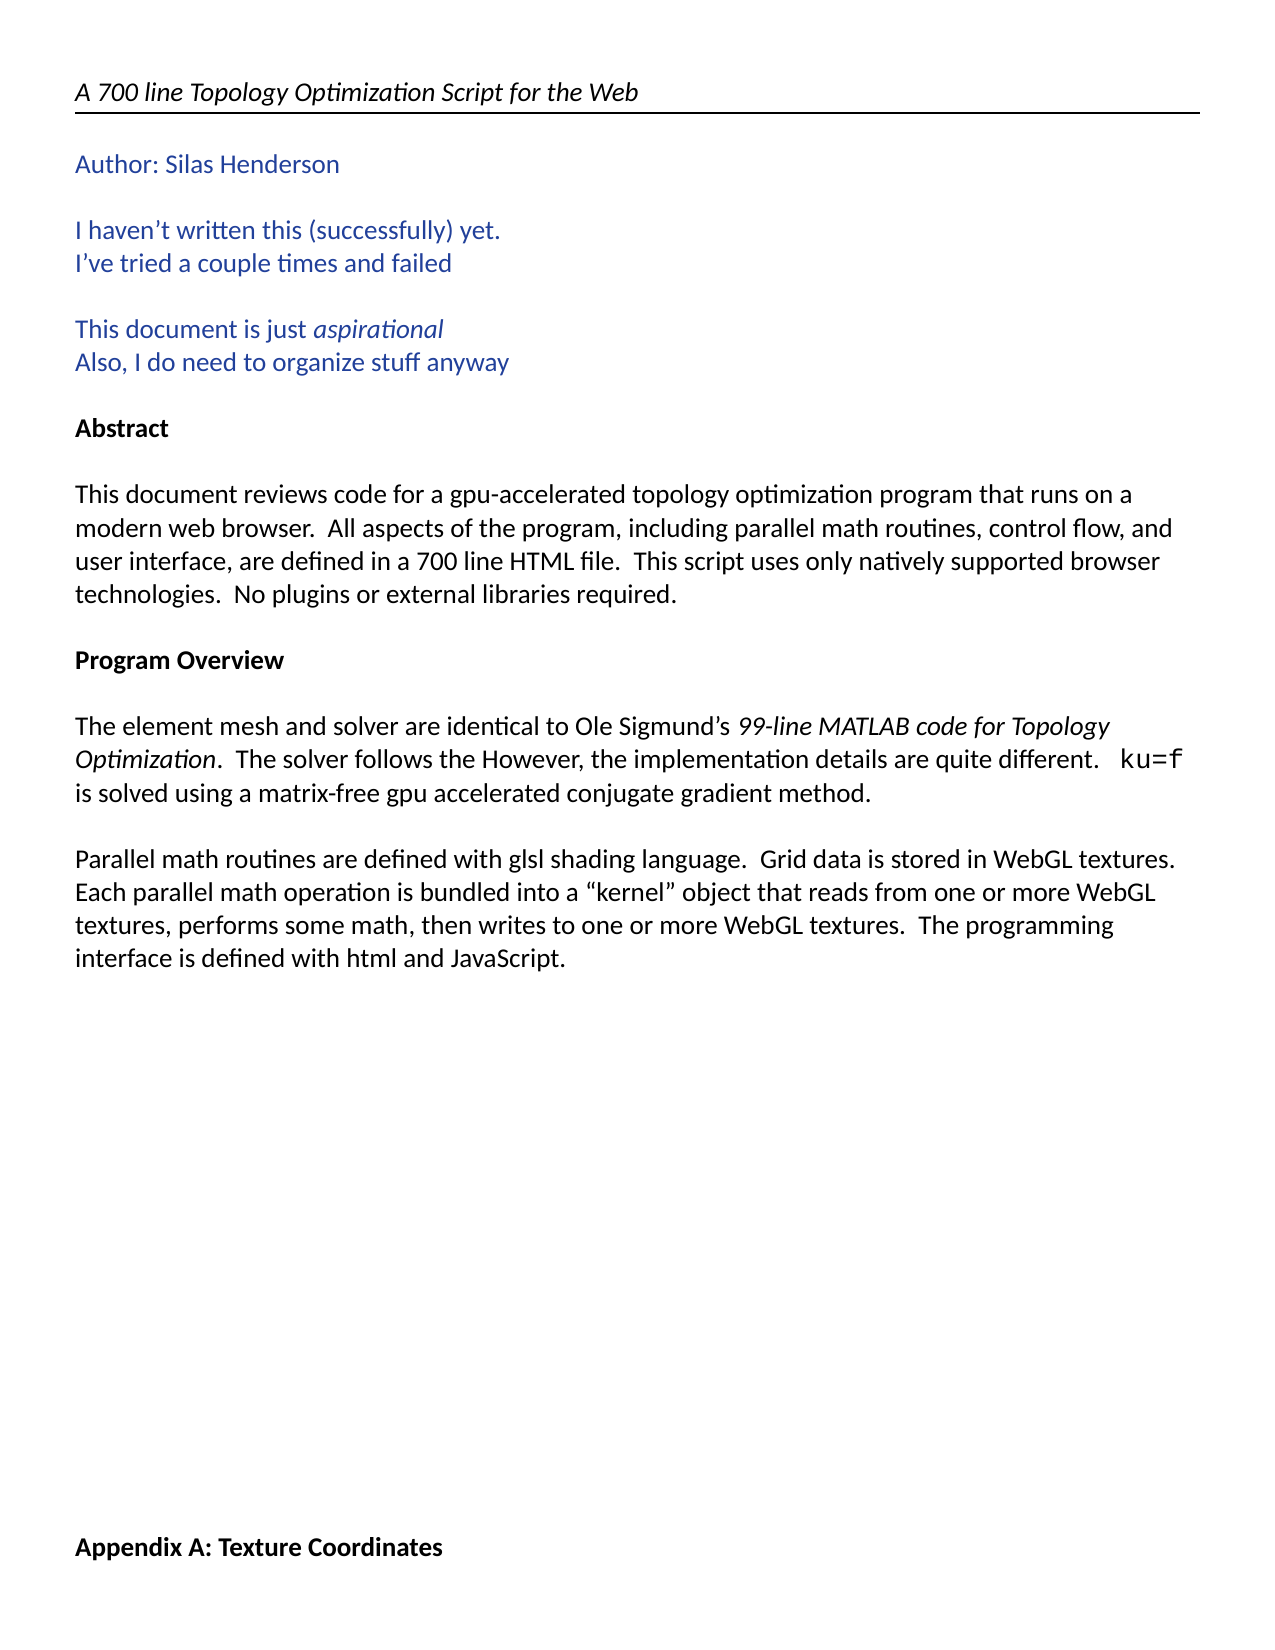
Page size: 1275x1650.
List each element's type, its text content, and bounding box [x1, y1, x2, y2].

text Appendix A: Texture Coordinates [75, 1530, 1200, 1563]
text Author: Silas Henderson [75, 147, 1200, 181]
text I haven’t written this (successfully) yet. [75, 213, 1200, 247]
text Program Overview [75, 643, 1200, 676]
text A 700 line Topology Optimization Script for the Web [75, 75, 1200, 112]
text Abstract [75, 412, 1200, 445]
text Also, I do need to organize stuff anyway [75, 346, 1200, 379]
text Parallel math routines are defined with glsl shading language. Grid data is stored in WebGL textures. Each parallel math operation is bundled into a “kernel” object that reads from one or more WebGL textures, performs some math, then writes to one or more WebGL textures. The programming interface is defined with html and JavaScript. [75, 842, 1200, 974]
text This document reviews code for a gpu-accelerated topology optimization program that runs on a modern web browser. All aspects of the program, including parallel math routines, control flow, and user interface, are defined in a 700 line HTML file. This script uses only natively supported browser technologies. No plugins or external libraries required. [75, 478, 1200, 610]
text The element mesh and solver are identical to Ole Sigmund’s 99-line MATLAB code for Topology Optimization. The solver follows the However, the implementation details are quite different. ku=f is solved using a matrix-free gpu accelerated conjugate gradient method. [75, 709, 1200, 809]
text This document is just aspirational [75, 313, 1200, 346]
text I’ve tried a couple times and failed [75, 247, 1200, 279]
